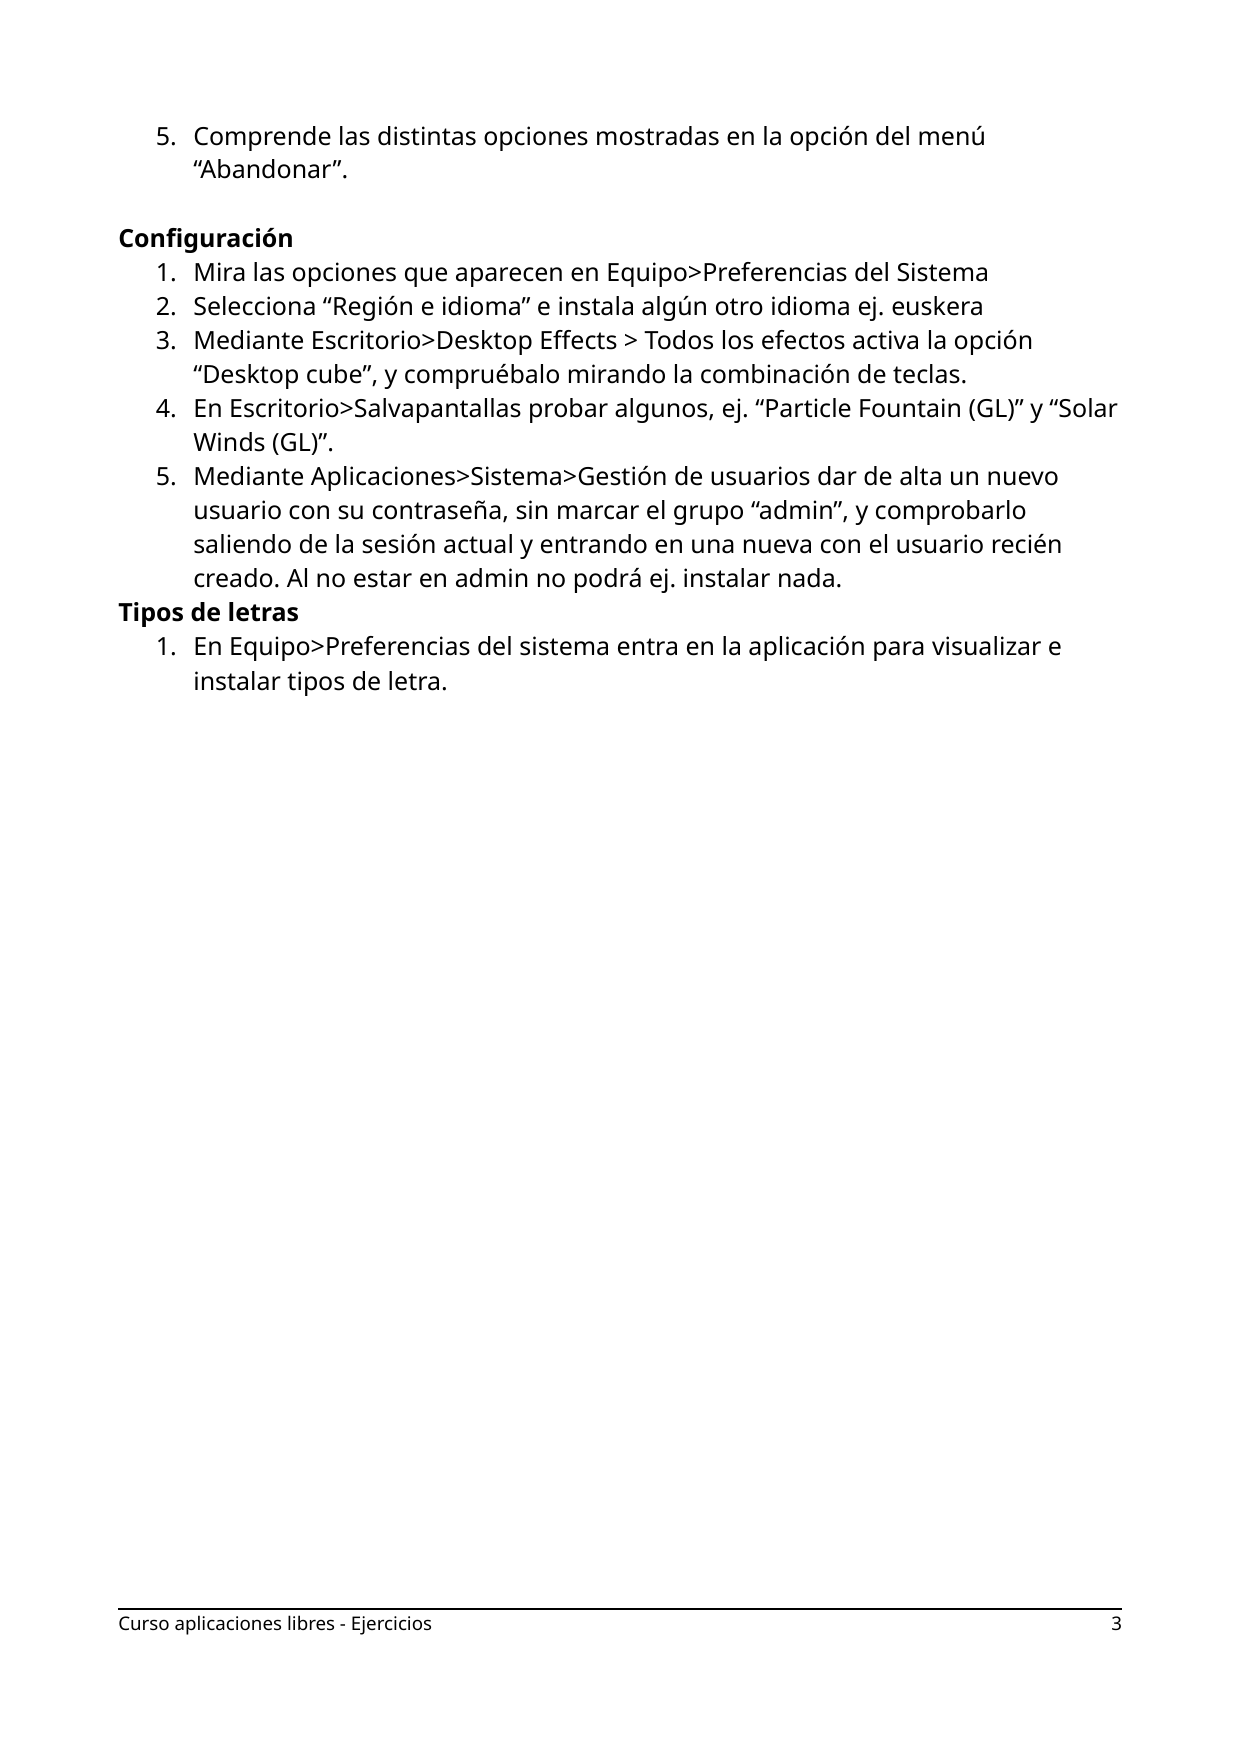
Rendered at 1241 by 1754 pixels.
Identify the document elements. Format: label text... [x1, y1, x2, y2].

list Mediante Aplicaciones>Sistema>Gestión de usuarios dar de alta un nuevo usuario con su contraseña, sin marcar el grupo “admin”, y comprobarlo saliendo de la sesión actual y entrando en una nueva con el usuario recién creado. Al no estar en admin no podrá ej. instalar nada. [156, 459, 1122, 595]
list Selecciona “Región e idioma” e instala algún otro idioma ej. euskera [156, 288, 1122, 322]
text Tipos de letras [118, 595, 1122, 629]
list Mediante Escritorio>Desktop Effects > Todos los efectos activa la opción “Desktop cube”, y compruébalo mirando la combinación de teclas. [156, 322, 1122, 391]
list En Equipo>Preferencias del sistema entra en la aplicación para visualizar e instalar tipos de letra. [156, 629, 1122, 697]
list En Escritorio>Salvapantallas probar algunos, ej. “Particle Fountain (GL)” y “Solar Winds (GL)”. [156, 391, 1122, 459]
text Configuración [118, 220, 1122, 254]
list Comprende las distintas opciones mostradas en la opción del menú “Abandonar”. [156, 118, 1122, 186]
list Mira las opciones que aparecen en Equipo>Preferencias del Sistema [156, 254, 1122, 288]
